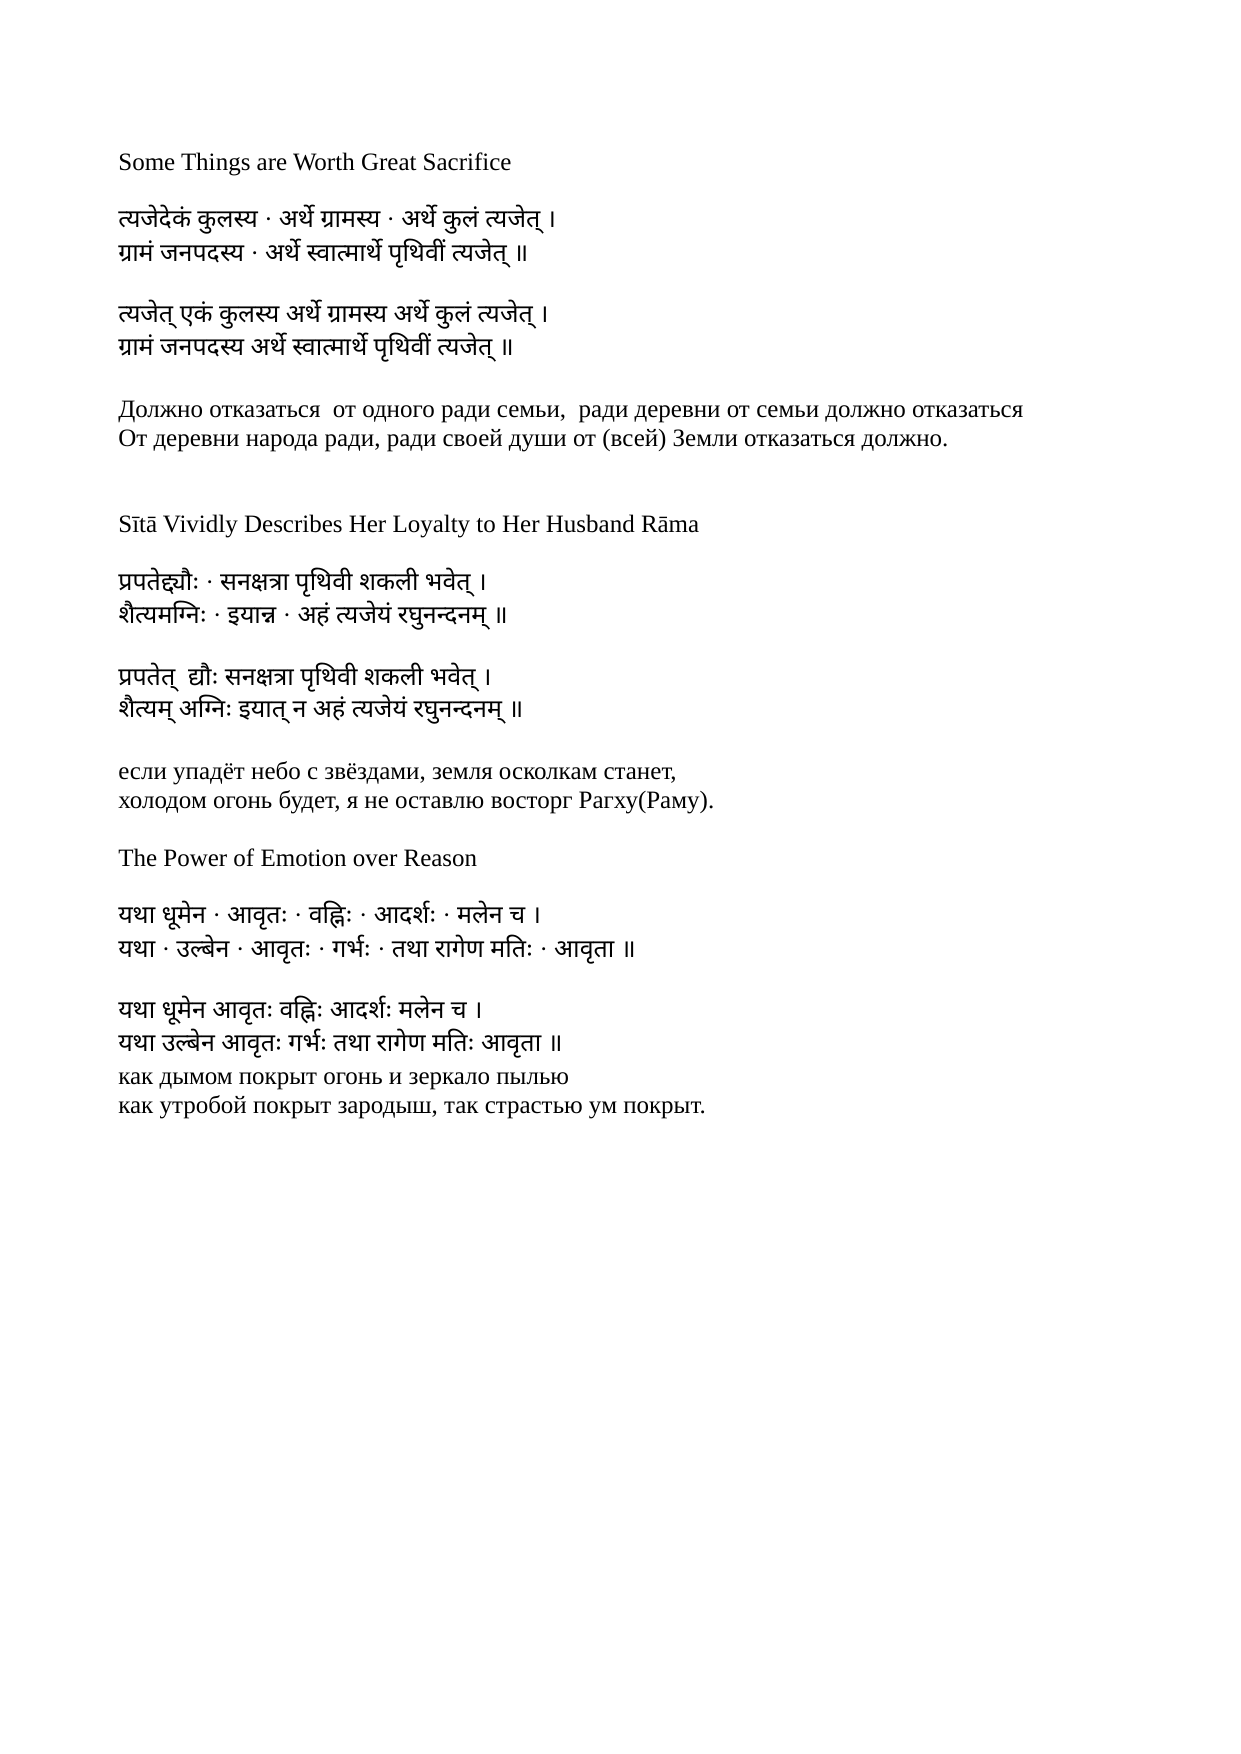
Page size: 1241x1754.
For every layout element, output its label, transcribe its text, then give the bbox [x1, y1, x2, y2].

text Some Things are Worth Great Sacrifice [118, 147, 1122, 176]
text प्रपतेद्द्यौः · सनक्षत्रा पृथिवी शकली भवेत् । [118, 567, 1122, 600]
text как утробой покрыт зародыш, так страстью ум покрыт. [118, 1090, 1122, 1119]
text ग्रामं जनपदस्य · अर्थे स्वात्मार्थे पृथिवीं त्यजेत् ॥ [118, 238, 1122, 271]
text как дымом покрыт огонь и зеркало пылью [118, 1061, 1122, 1090]
text शैत्यम् अग्निः इयात् न अहं त्यजेयं रघुनन्दनम् ॥ [118, 695, 1122, 728]
text यथा धूमेन · आवृतः · वह्निः · आदर्शः · मलेन च । [118, 900, 1122, 934]
text От деревни народа ради, ради своей души от (всей) Земли отказаться должно. [118, 423, 1122, 452]
text если упадёт небо с звёздами, земля осколкам станет, [118, 756, 1122, 785]
text Sītā Vividly Describes Her Loyalty to Her Husband Rāma [118, 509, 1122, 538]
text त्यजेत् एकं कुलस्य अर्थे ग्रामस्य अर्थे कुलं त्यजेत् । [118, 300, 1122, 333]
text холодом огонь будет, я не оставлю восторг Рагху(Раму). [118, 785, 1122, 814]
text त्यजेदेकं कुलस्य · अर्थे ग्रामस्य · अर्थे कुलं त्यजेत् । [118, 204, 1122, 238]
text यथा धूमेन आवृतः वह्निः आदर्शः मलेन च । [118, 996, 1122, 1029]
text Должно отказаться от одного ради семьи, ради деревни от семьи должно отказаться [118, 394, 1122, 423]
text यथा उल्बेन आवृतः गर्भः तथा रागेण मतिः आवृता ॥ [118, 1029, 1122, 1061]
text प्रपतेत् द्याैः सनक्षत्रा पृथिवी शकली भवेत् । [118, 662, 1122, 695]
text ग्रामं जनपदस्य अर्थे स्वात्मार्थे पृथिवीं त्यजेत् ॥ [118, 333, 1122, 365]
text The Power of Emotion over Reason [118, 843, 1122, 871]
text यथा · उल्बेन · आवृतः · गर्भः · तथा रागेण मतिः · आवृता ॥ [118, 934, 1122, 967]
text शैत्यमग्निः · इयान्न · अहं त्यजेयं रघुनन्दनम् ॥ [118, 600, 1122, 634]
